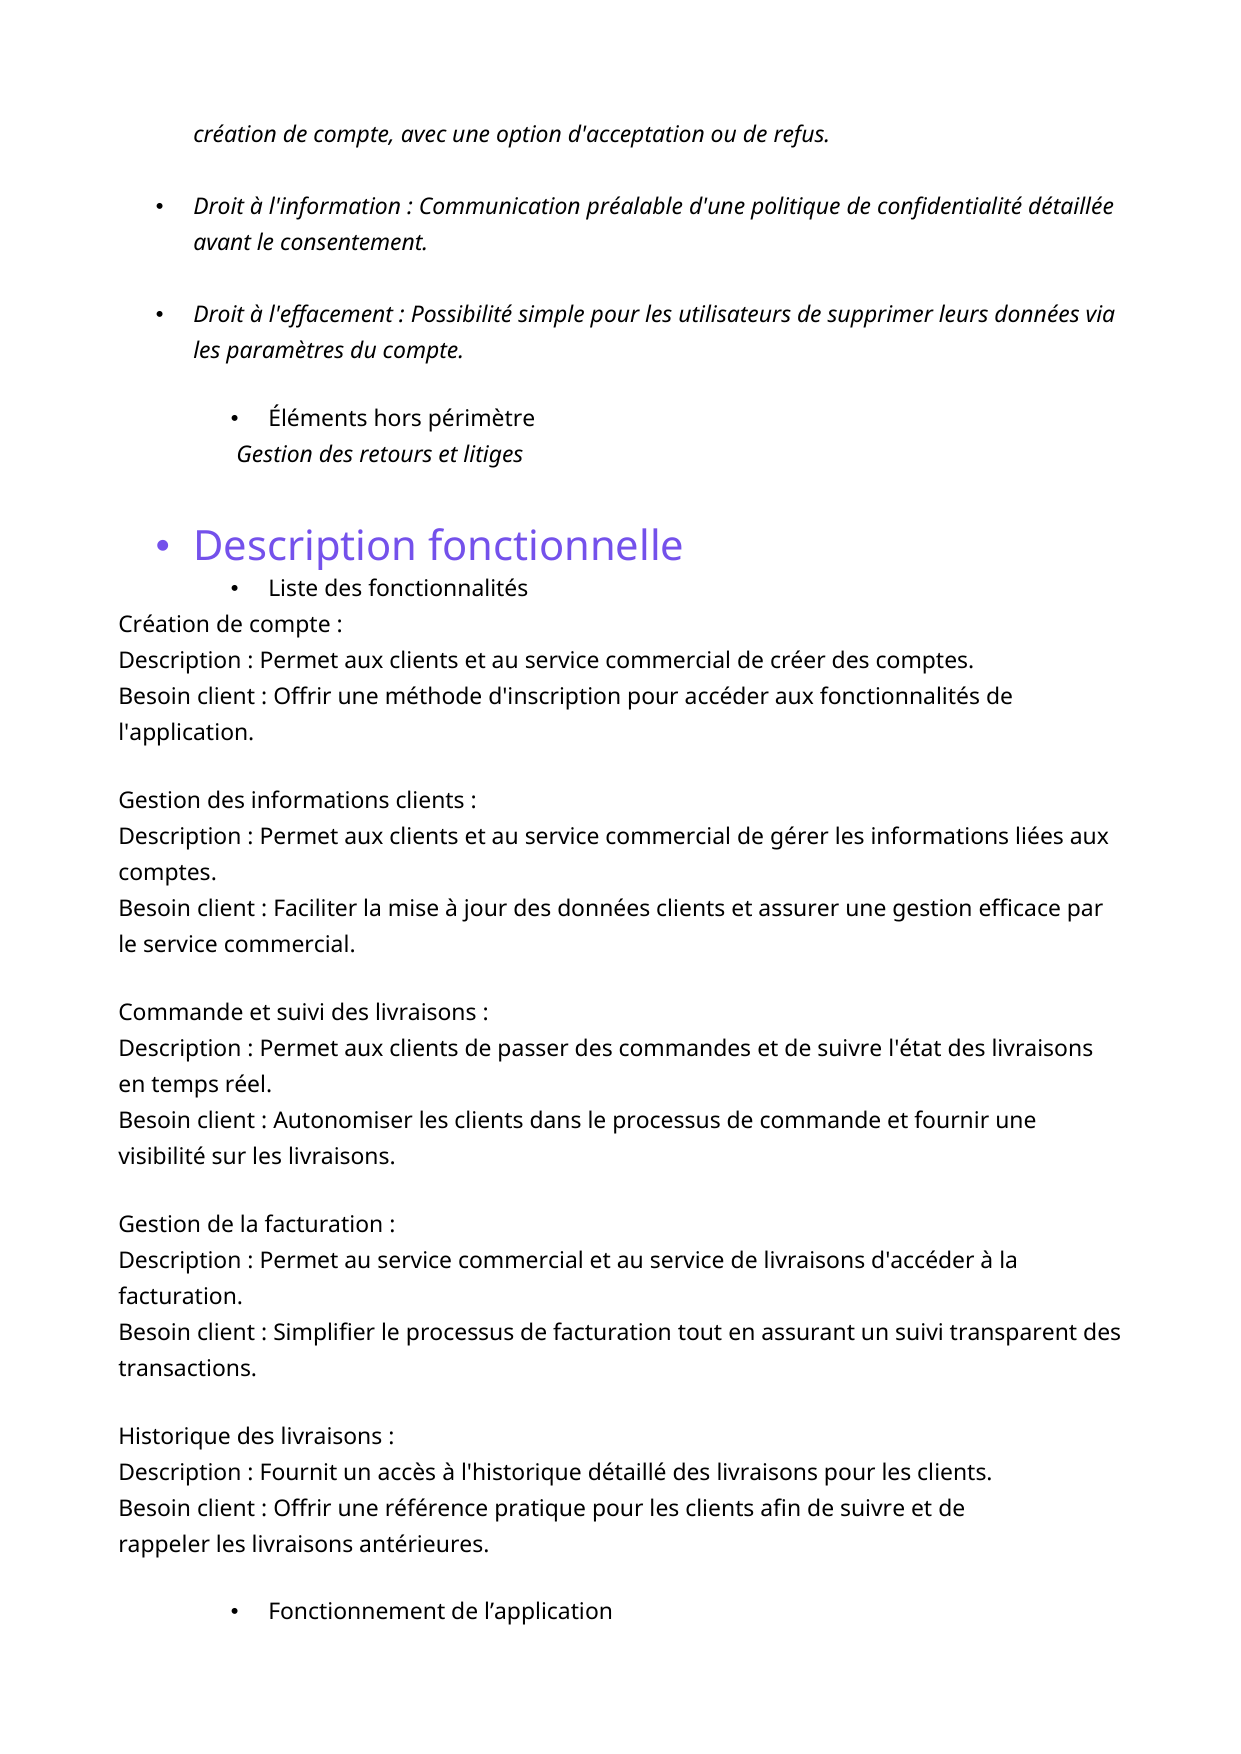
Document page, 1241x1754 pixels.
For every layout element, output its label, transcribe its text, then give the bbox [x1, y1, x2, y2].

list Droit à l'information : Communication préalable d'une politique de confidentialité détaillée avant le consentement. [156, 190, 1122, 293]
text Description : Permet au service commercial et au service de livraisons d'accéder à la facturation. [118, 1244, 1122, 1311]
text Gestion de la facturation : [118, 1208, 1122, 1239]
text Gestion des informations clients : [118, 784, 1122, 815]
text Description : Permet aux clients et au service commercial de gérer les informations liées aux comptes. [118, 820, 1122, 887]
list Liste des fonctionnalités [231, 572, 1122, 603]
text Besoin client : Offrir une référence pratique pour les clients afin de suivre et de [118, 1492, 1122, 1523]
list Fonctionnement de l’application [231, 1595, 1122, 1626]
text Description : Fournit un accès à l'historique détaillé des livraisons pour les clients. [118, 1456, 1122, 1487]
text Besoin client : Autonomiser les clients dans le processus de commande et fournir une visibilité sur les livraisons. [118, 1104, 1122, 1171]
list Droit à l'effacement : Possibilité simple pour les utilisateurs de supprimer leurs données via les paramètres du compte. [156, 298, 1122, 365]
list création de compte, avec une option d'acceptation ou de refus. [156, 118, 1122, 185]
text Création de compte : [118, 608, 1122, 639]
text Gestion des retours et litiges [118, 438, 1122, 469]
text Besoin client : Faciliter la mise à jour des données clients et assurer une gestion efficace par le service commercial. [118, 892, 1122, 959]
text Description : Permet aux clients de passer des commandes et de suivre l'état des livraisons en temps réel. [118, 1032, 1122, 1099]
text Besoin client : Simplifier le processus de facturation tout en assurant un suivi transparent des transactions. [118, 1316, 1122, 1383]
text Historique des livraisons : [118, 1420, 1122, 1451]
list Description fonctionnelle [156, 515, 1122, 572]
text Commande et suivi des livraisons : [118, 996, 1122, 1027]
list Éléments hors périmètre [231, 402, 1122, 433]
text rappeler les livraisons antérieures. [118, 1527, 1122, 1591]
text Description : Permet aux clients et au service commercial de créer des comptes. [118, 644, 1122, 675]
text Besoin client : Offrir une méthode d'inscription pour accéder aux fonctionnalités de l'application. [118, 680, 1122, 747]
